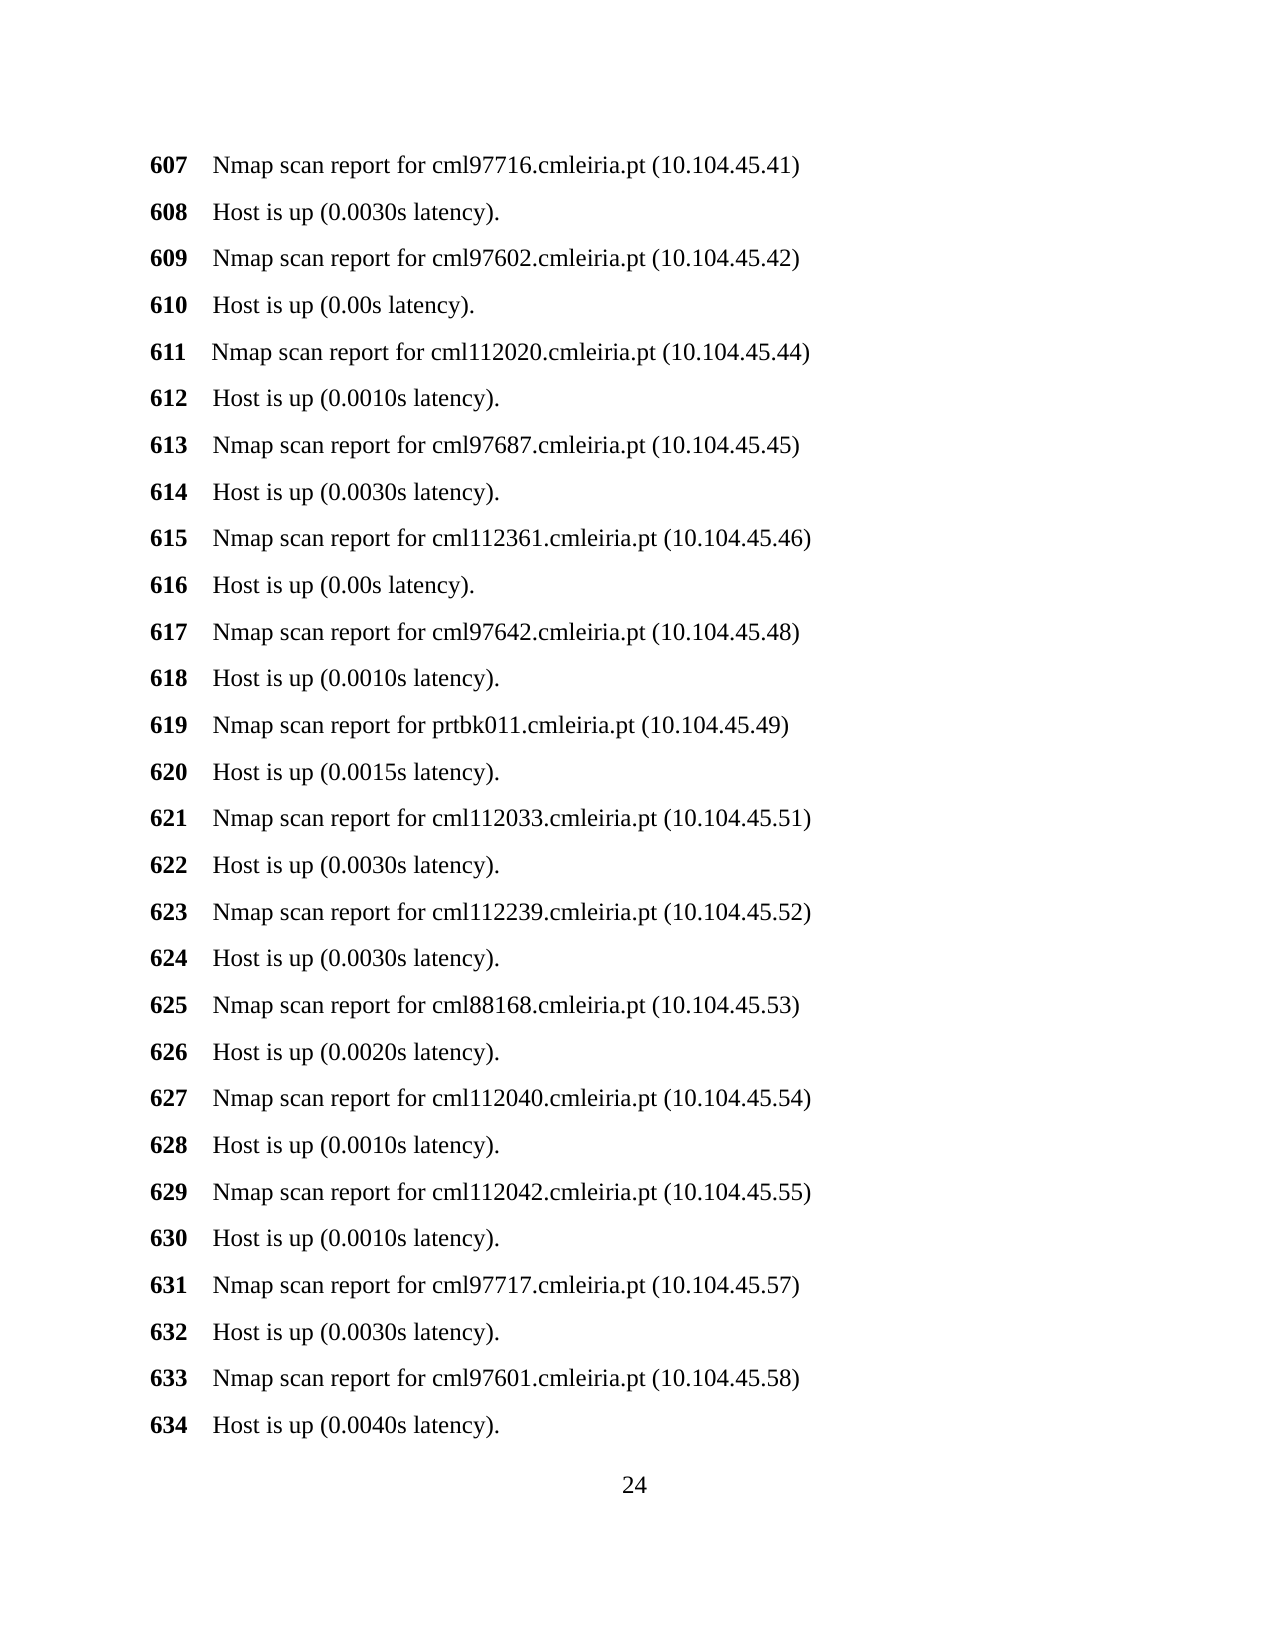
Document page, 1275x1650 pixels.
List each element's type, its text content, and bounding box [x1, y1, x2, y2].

text 621 Nmap scan report for cml112033.cmleiria.pt (10.104.45.51) [150, 803, 1125, 832]
text 614 Host is up (0.0030s latency). [150, 477, 1125, 505]
text 627 Nmap scan report for cml112040.cmleiria.pt (10.104.45.54) [150, 1083, 1125, 1112]
text 609 Nmap scan report for cml97602.cmleiria.pt (10.104.45.42) [150, 243, 1125, 272]
text 626 Host is up (0.0020s latency). [150, 1037, 1125, 1065]
text 616 Host is up (0.00s latency). [150, 570, 1125, 599]
text 615 Nmap scan report for cml112361.cmleiria.pt (10.104.45.46) [150, 523, 1125, 552]
text 612 Host is up (0.0010s latency). [150, 383, 1125, 412]
text 632 Host is up (0.0030s latency). [150, 1317, 1125, 1345]
text 613 Nmap scan report for cml97687.cmleiria.pt (10.104.45.45) [150, 430, 1125, 459]
text 619 Nmap scan report for prtbk011.cmleiria.pt (10.104.45.49) [150, 710, 1125, 739]
text 634 Host is up (0.0040s latency). [150, 1410, 1125, 1439]
text 629 Nmap scan report for cml112042.cmleiria.pt (10.104.45.55) [150, 1177, 1125, 1205]
text 611 Nmap scan report for cml112020.cmleiria.pt (10.104.45.44) [150, 337, 1125, 365]
text 628 Host is up (0.0010s latency). [150, 1130, 1125, 1159]
text 610 Host is up (0.00s latency). [150, 290, 1125, 319]
text 622 Host is up (0.0030s latency). [150, 850, 1125, 879]
text 630 Host is up (0.0010s latency). [150, 1223, 1125, 1252]
text 617 Nmap scan report for cml97642.cmleiria.pt (10.104.45.48) [150, 617, 1125, 645]
text 608 Host is up (0.0030s latency). [150, 197, 1125, 225]
text 620 Host is up (0.0015s latency). [150, 757, 1125, 785]
text 625 Nmap scan report for cml88168.cmleiria.pt (10.104.45.53) [150, 990, 1125, 1019]
text 607 Nmap scan report for cml97716.cmleiria.pt (10.104.45.41) [150, 150, 1125, 179]
text 623 Nmap scan report for cml112239.cmleiria.pt (10.104.45.52) [150, 897, 1125, 925]
text 633 Nmap scan report for cml97601.cmleiria.pt (10.104.45.58) [150, 1363, 1125, 1392]
text 624 Host is up (0.0030s latency). [150, 943, 1125, 972]
text 618 Host is up (0.0010s latency). [150, 663, 1125, 692]
text 631 Nmap scan report for cml97717.cmleiria.pt (10.104.45.57) [150, 1270, 1125, 1299]
